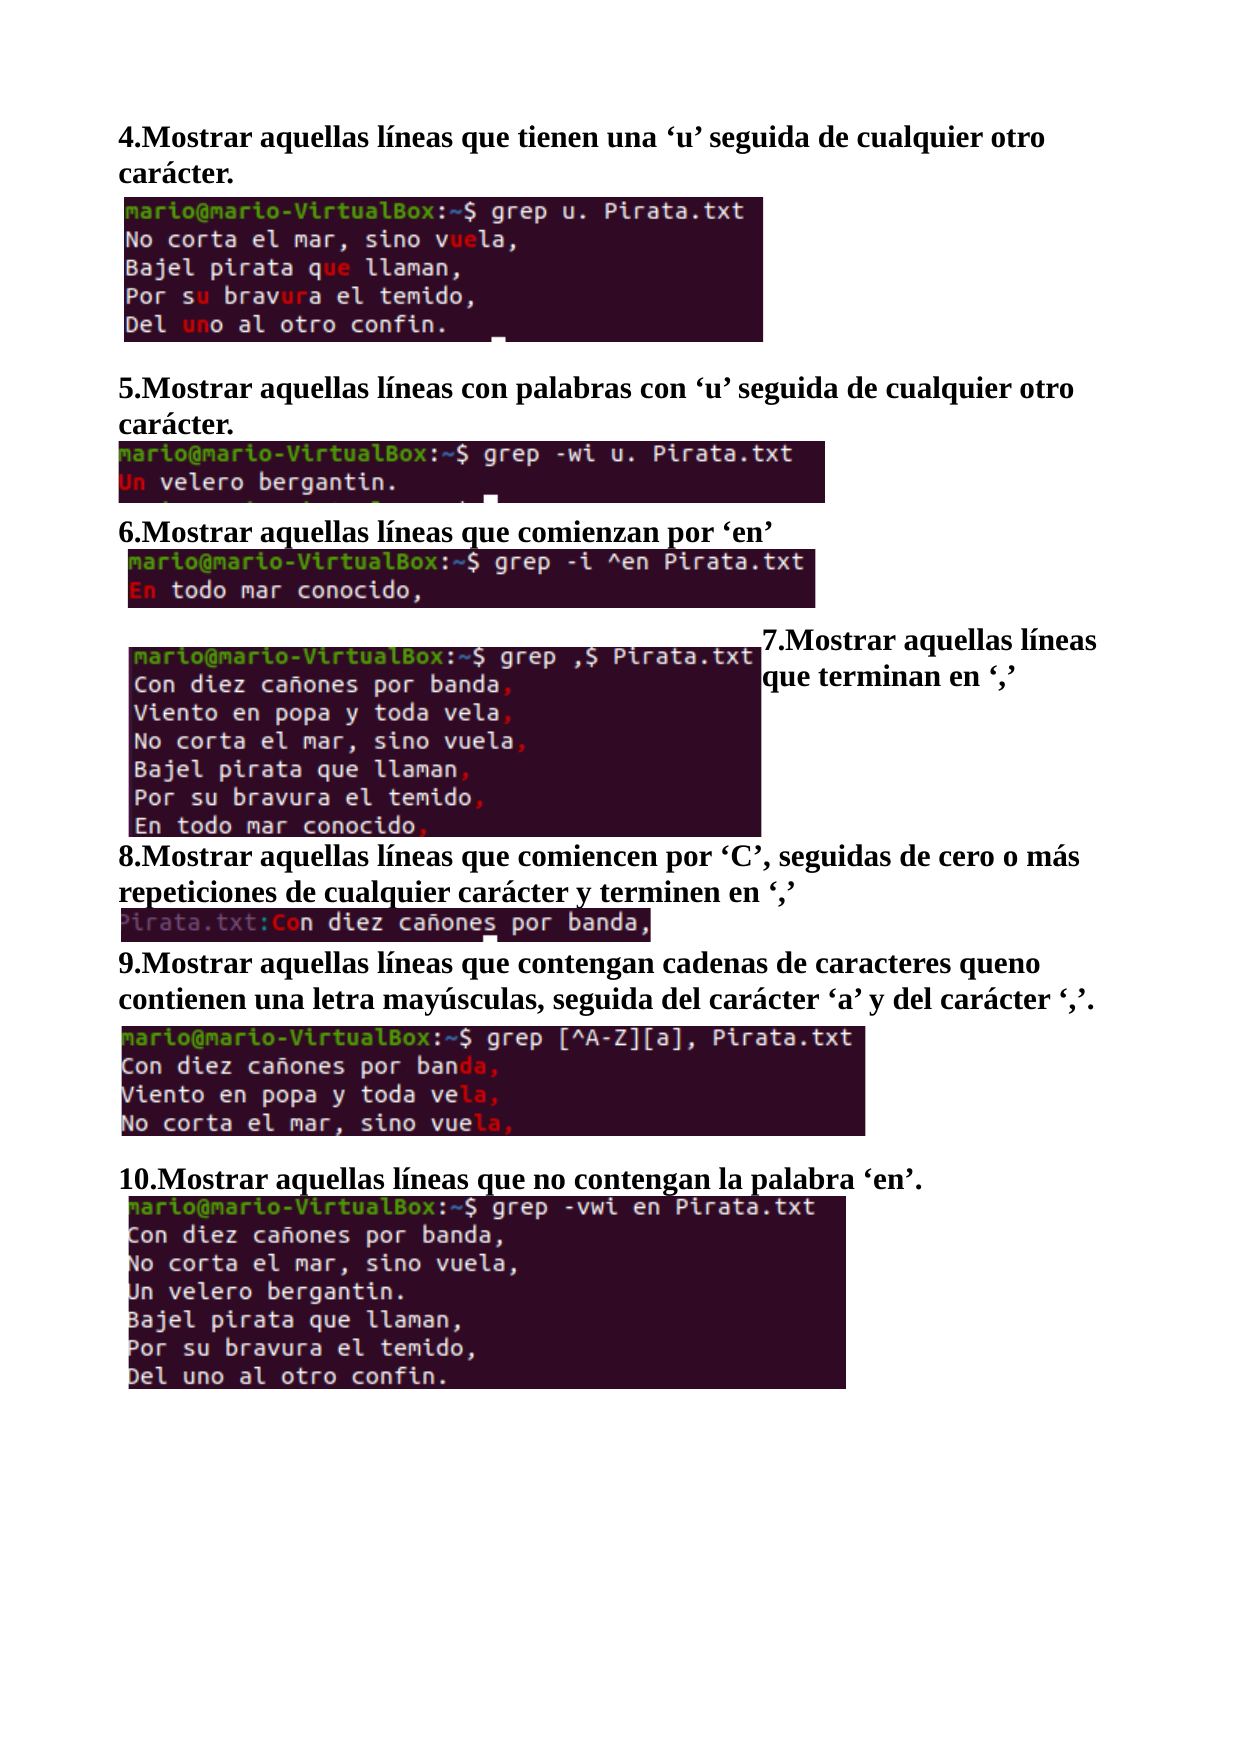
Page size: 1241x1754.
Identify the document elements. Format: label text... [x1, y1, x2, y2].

text 7.Mostrar aquellas líneas que terminan en ‘,’ [118, 621, 1122, 693]
picture [124, 197, 764, 342]
text 5.Mostrar aquellas líneas con palabras con ‘u’ seguida de cualquier otro carácter. [118, 370, 1122, 442]
picture [127, 549, 816, 608]
text 6.Mostrar aquellas líneas que comienzan por ‘en’ [118, 513, 1122, 549]
picture [128, 647, 762, 837]
text 10.Mostrar aquellas líneas que no contengan la palabra ‘en’. [118, 1160, 1122, 1196]
picture [128, 1196, 846, 1389]
picture [121, 908, 651, 942]
text 8.Mostrar aquellas líneas que comiencen por ‘C’, seguidas de cero o más repeticiones de cualquier carácter y terminen en ‘,’ [118, 837, 1122, 909]
text 9.Mostrar aquellas líneas que contengan cadenas de caracteres queno contienen una letra mayúsculas, seguida del carácter ‘a’ y del carácter ‘,’. [118, 945, 1122, 1017]
picture [121, 1026, 866, 1136]
picture [118, 441, 825, 503]
text 4.Mostrar aquellas líneas que tienen una ‘u’ seguida de cualquier otro carácter. [118, 118, 1122, 190]
